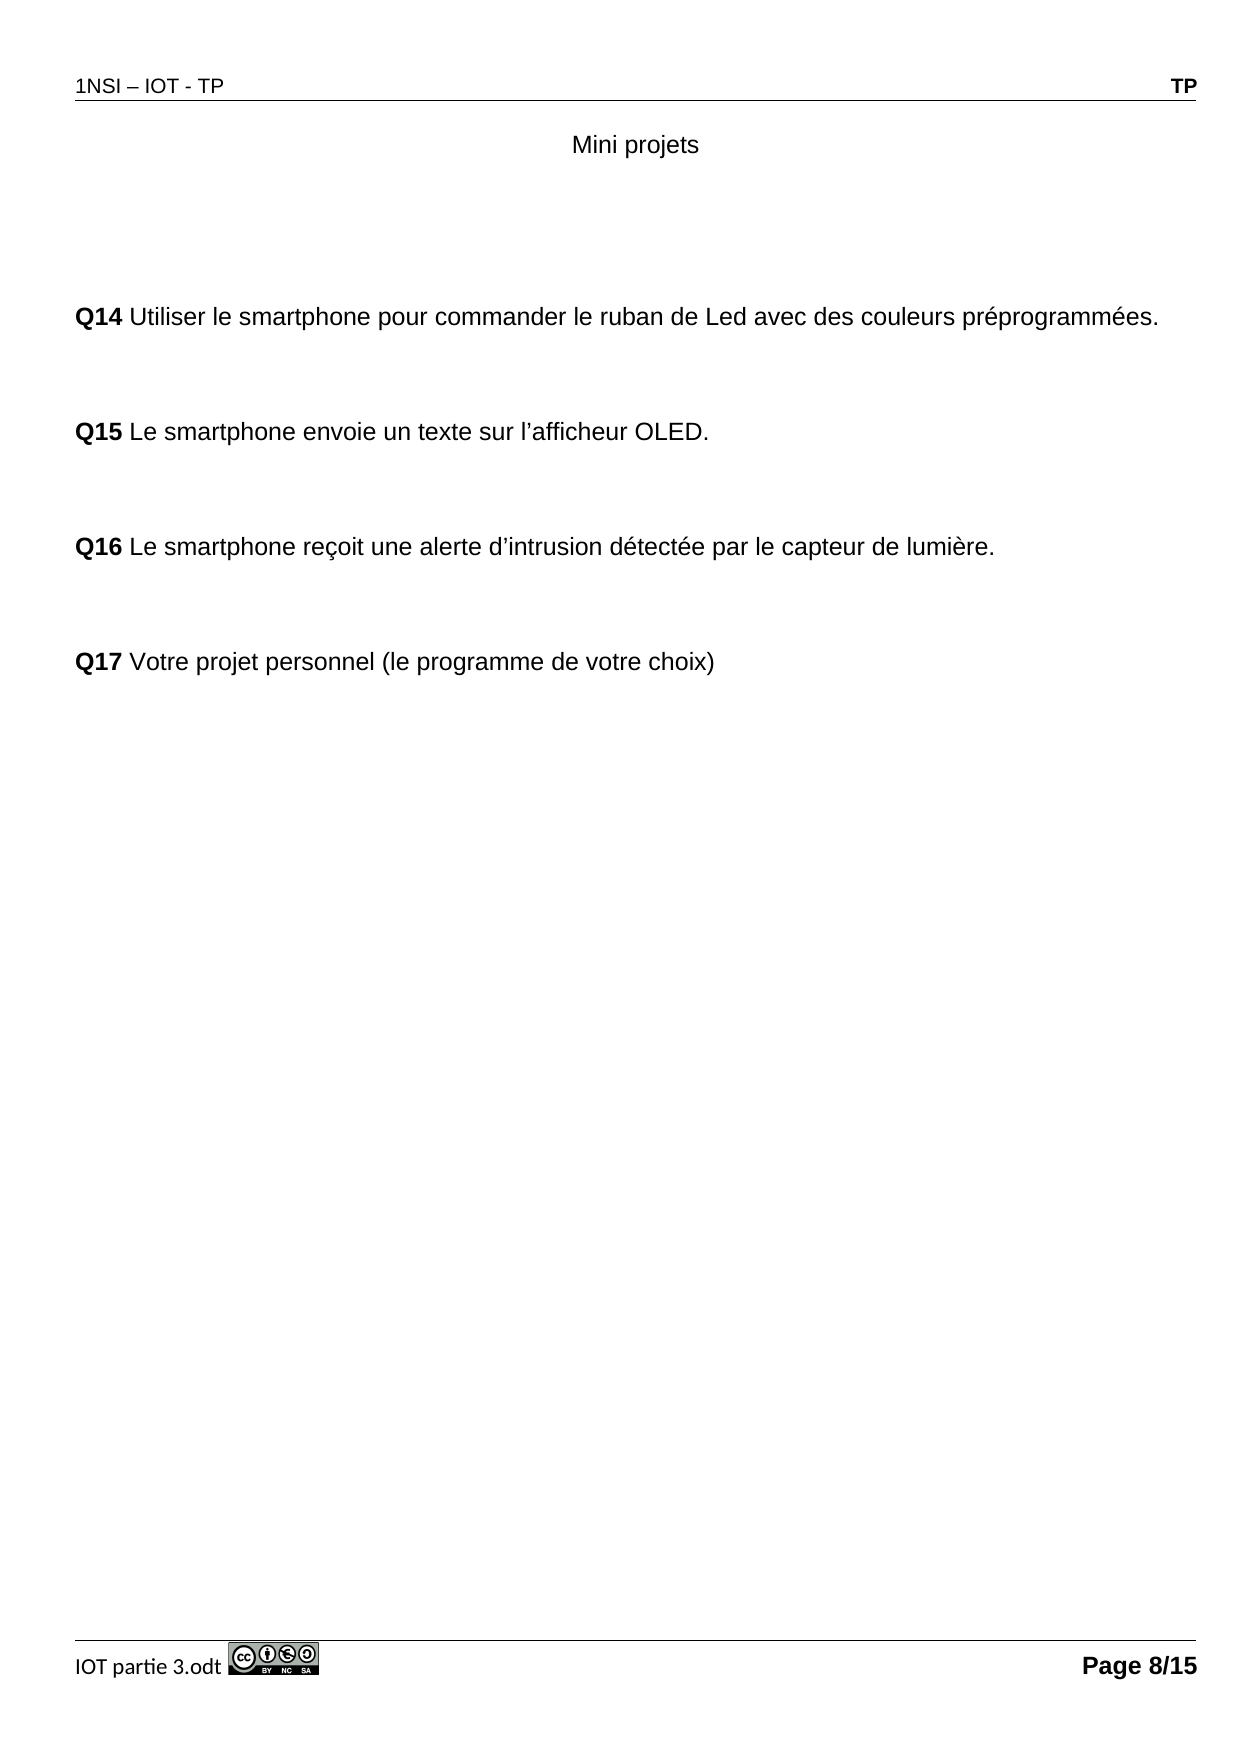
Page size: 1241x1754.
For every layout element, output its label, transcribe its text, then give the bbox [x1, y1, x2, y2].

text Q14 Utiliser le smartphone pour commander le ruban de Led avec des couleurs préprogrammées. [75, 302, 1196, 331]
text Q17 Votre projet personnel (le programme de votre choix) [75, 647, 1196, 676]
text Q16 Le smartphone reçoit une alerte d’intrusion détectée par le capteur de lumière. [75, 532, 1196, 561]
text Mini projets [75, 129, 1196, 158]
picture [228, 1642, 319, 1675]
text Q15 Le smartphone envoie un texte sur l’afficheur OLED. [75, 417, 1196, 446]
